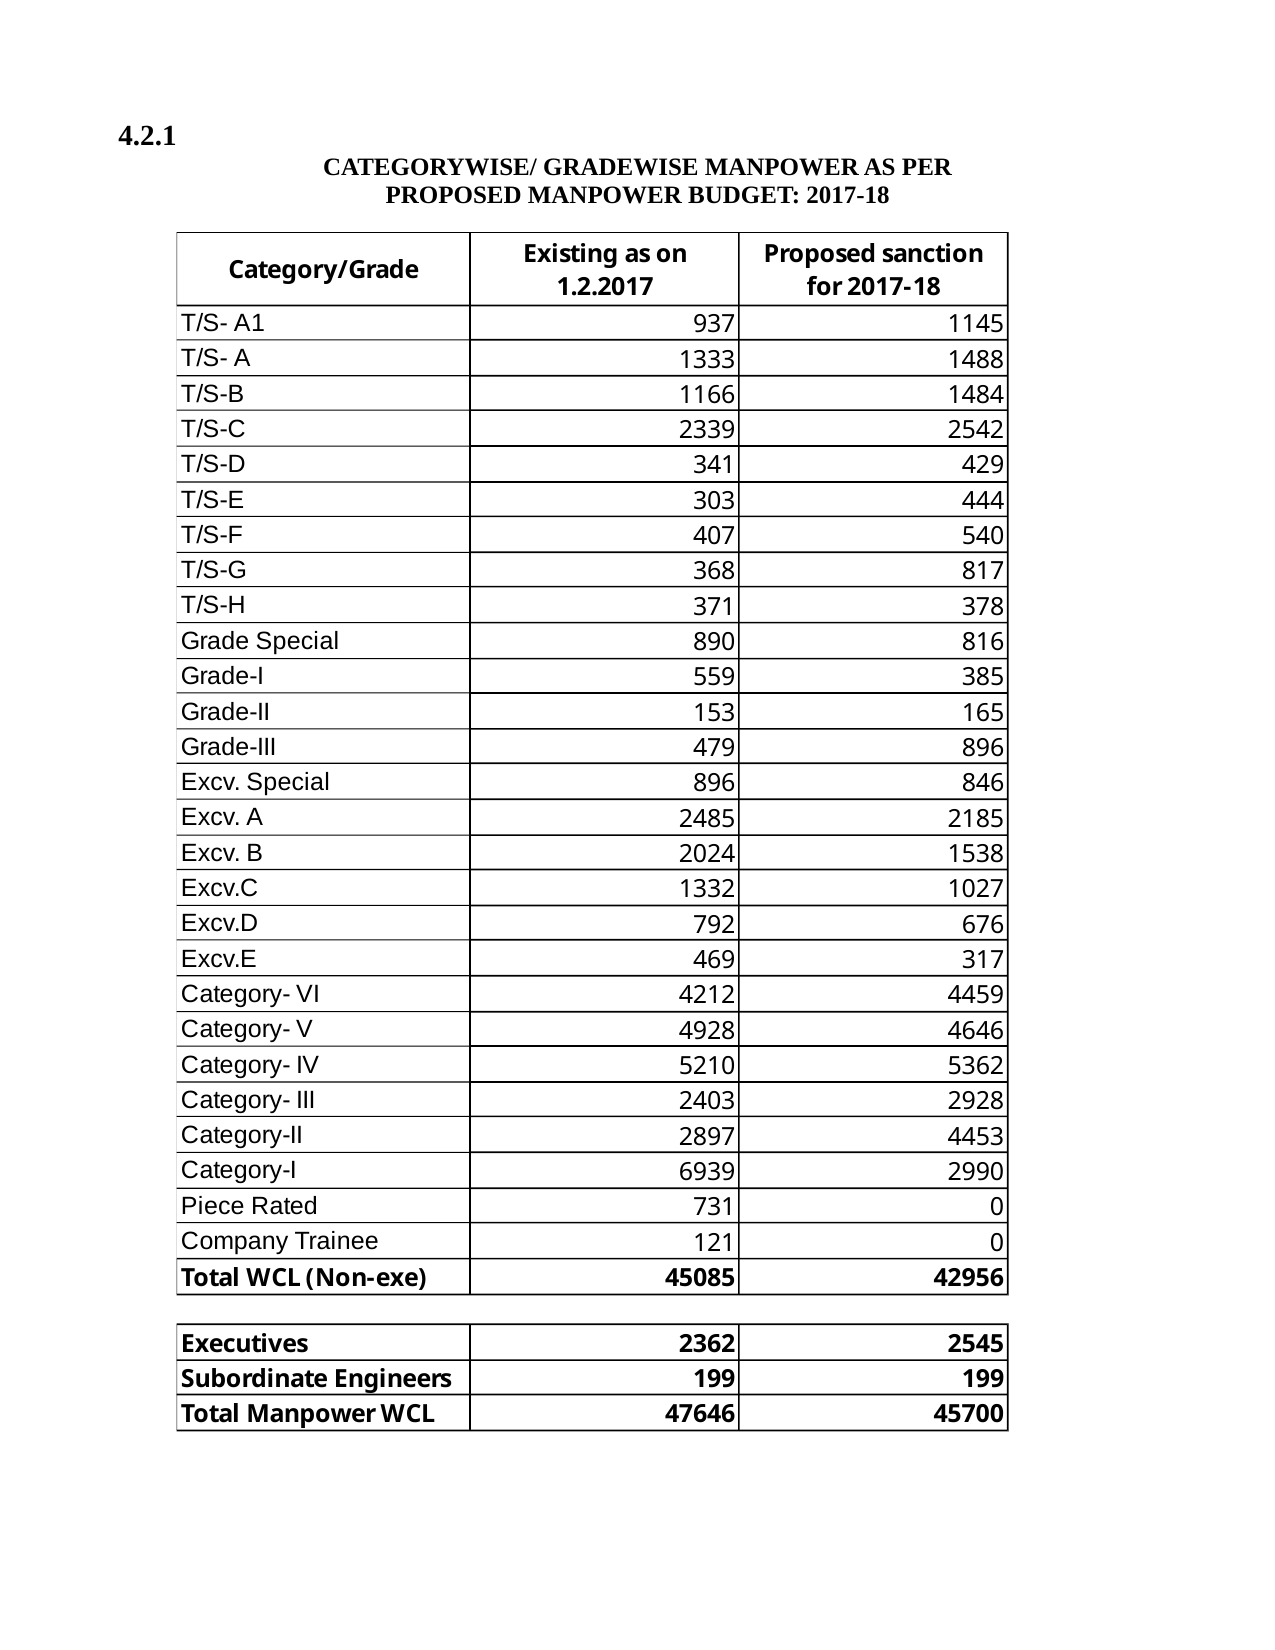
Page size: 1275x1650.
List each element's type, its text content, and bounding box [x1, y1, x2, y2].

text PROPOSED MANPOWER BUDGET: 2017-18 [118, 180, 1157, 209]
text 4.2.1 [118, 118, 1157, 152]
text CATEGORYWISE/ GRADEWISE MANPOWER AS PER [118, 152, 1157, 180]
